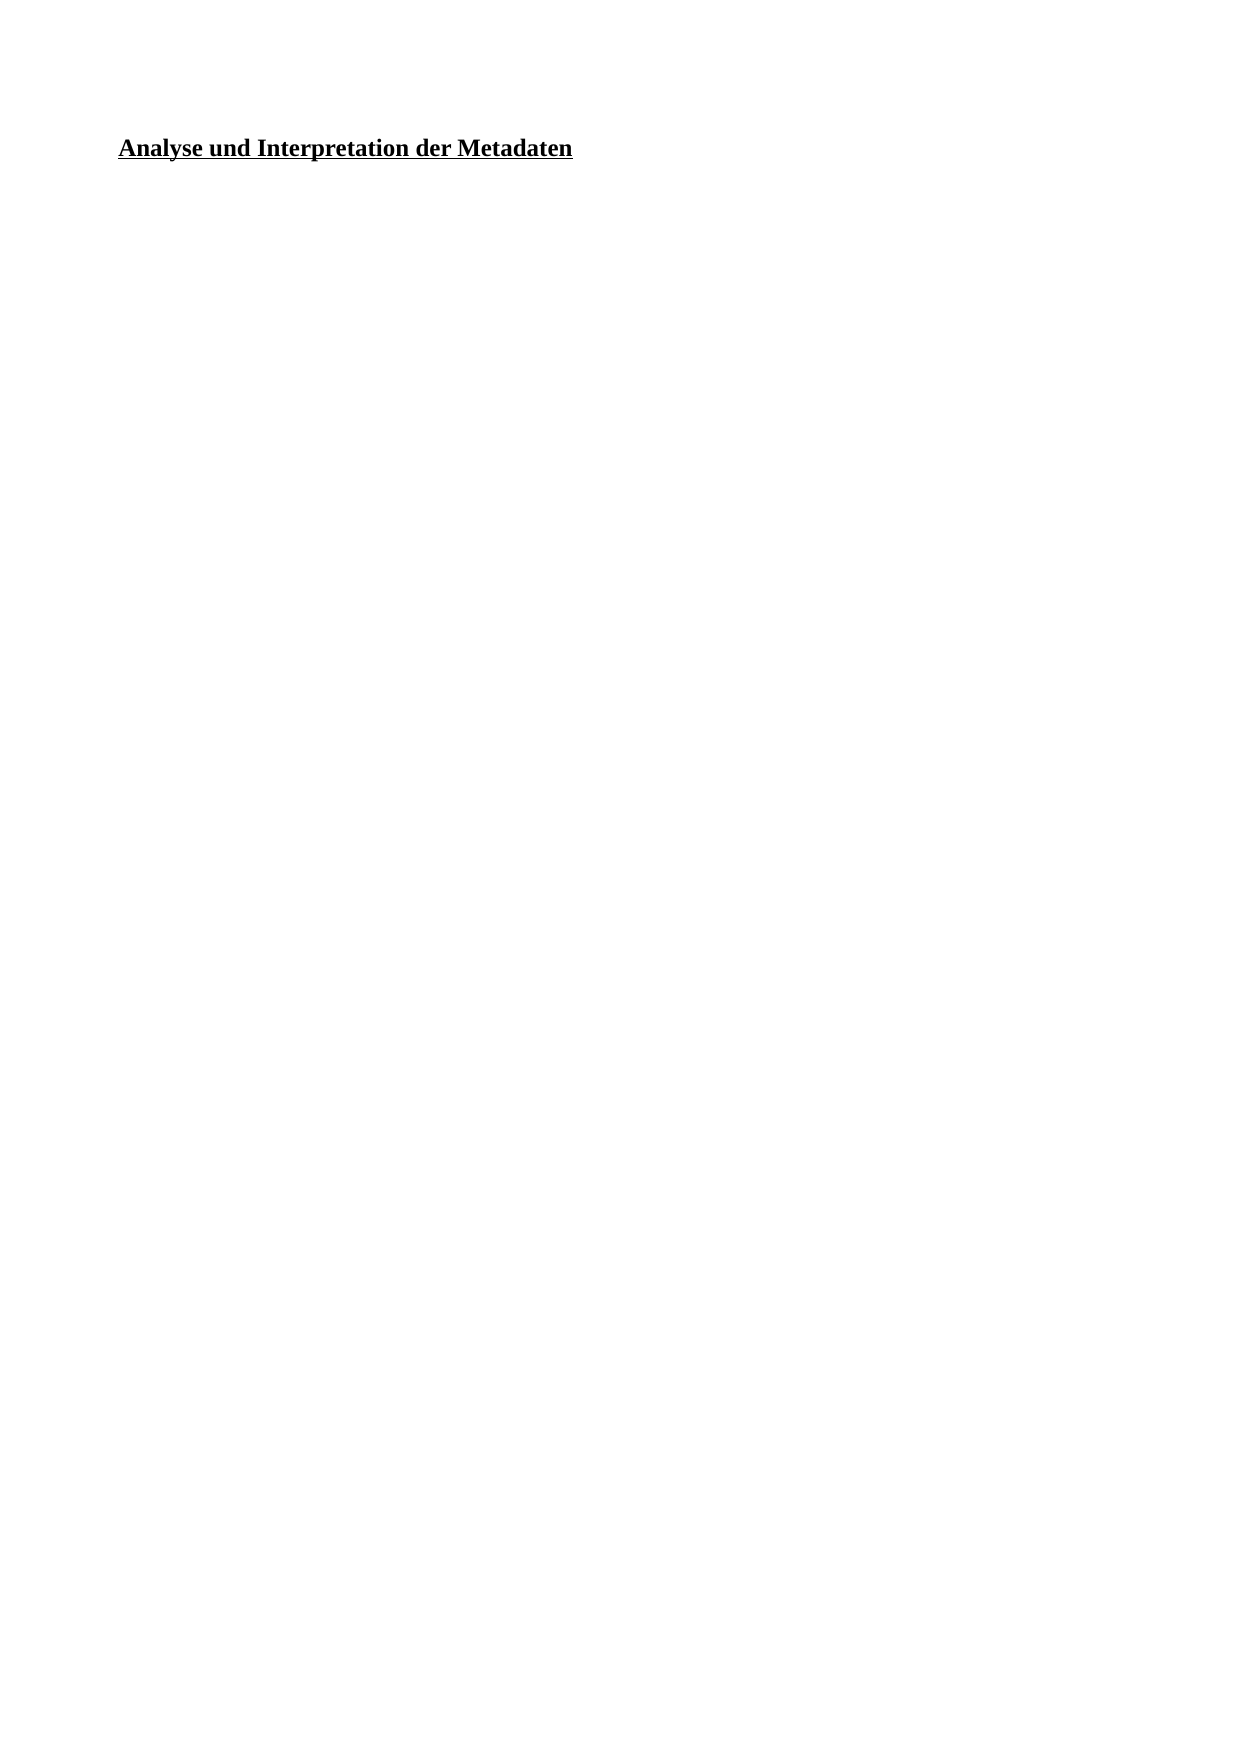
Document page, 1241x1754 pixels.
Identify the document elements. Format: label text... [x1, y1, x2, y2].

subtitle Analyse und Interpretation der Metadaten [118, 133, 1122, 161]
